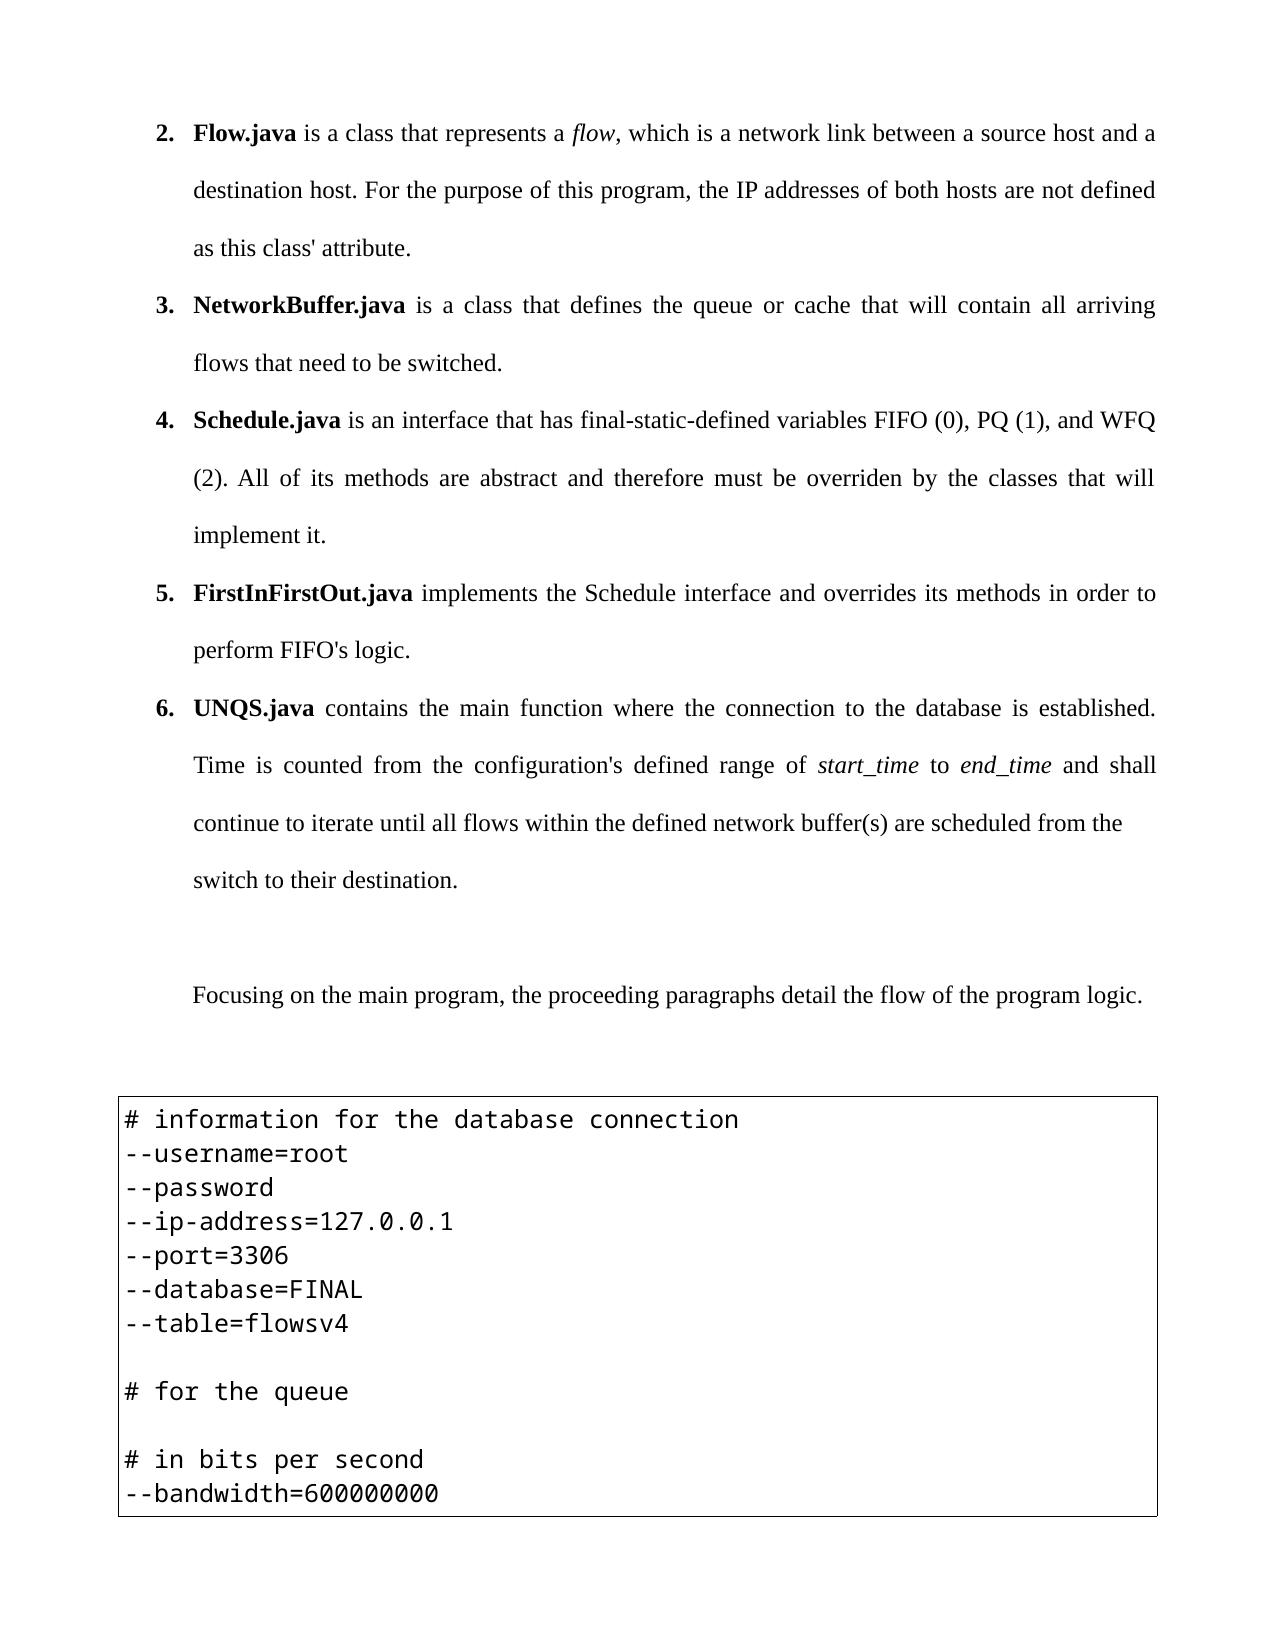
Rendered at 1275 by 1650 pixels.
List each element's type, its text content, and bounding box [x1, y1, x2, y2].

text Focusing on the main program, the proceeding paragraphs detail the flow of the program logic. [118, 981, 1157, 1009]
list FirstInFirstOut.java implements the Schedule interface and overrides its methods in order to perform FIFO's logic. [156, 578, 1157, 664]
list Schedule.java is an interface that has final-static-defined variables FIFO (0), PQ (1), and WFQ (2). All of its methods are abstract and therefore must be overriden by the classes that will implement it. [156, 406, 1157, 549]
table_header # information for the database connection --username=root --password --ip-address=127.0.0.1 --port=3306 --database=FINAL --table=flowsv4 # for the queue # in bits per second --bandwidth=600000000 [119, 1097, 1157, 1516]
list NetworkBuffer.java is a class that defines the queue or cache that will contain all arriving flows that need to be switched. [156, 291, 1157, 377]
list switch to their destination. [156, 866, 1157, 894]
list UNQS.java contains the main function where the connection to the database is established. Time is counted from the configuration's defined range of start_time to end_time and shall continue to iterate until all flows within the defined network buffer(s) are scheduled from the [156, 693, 1157, 837]
list Flow.java is a class that represents a flow, which is a network link between a source host and a destination host. For the purpose of this program, the IP addresses of both hosts are not defined as this class' attribute. [156, 118, 1157, 262]
